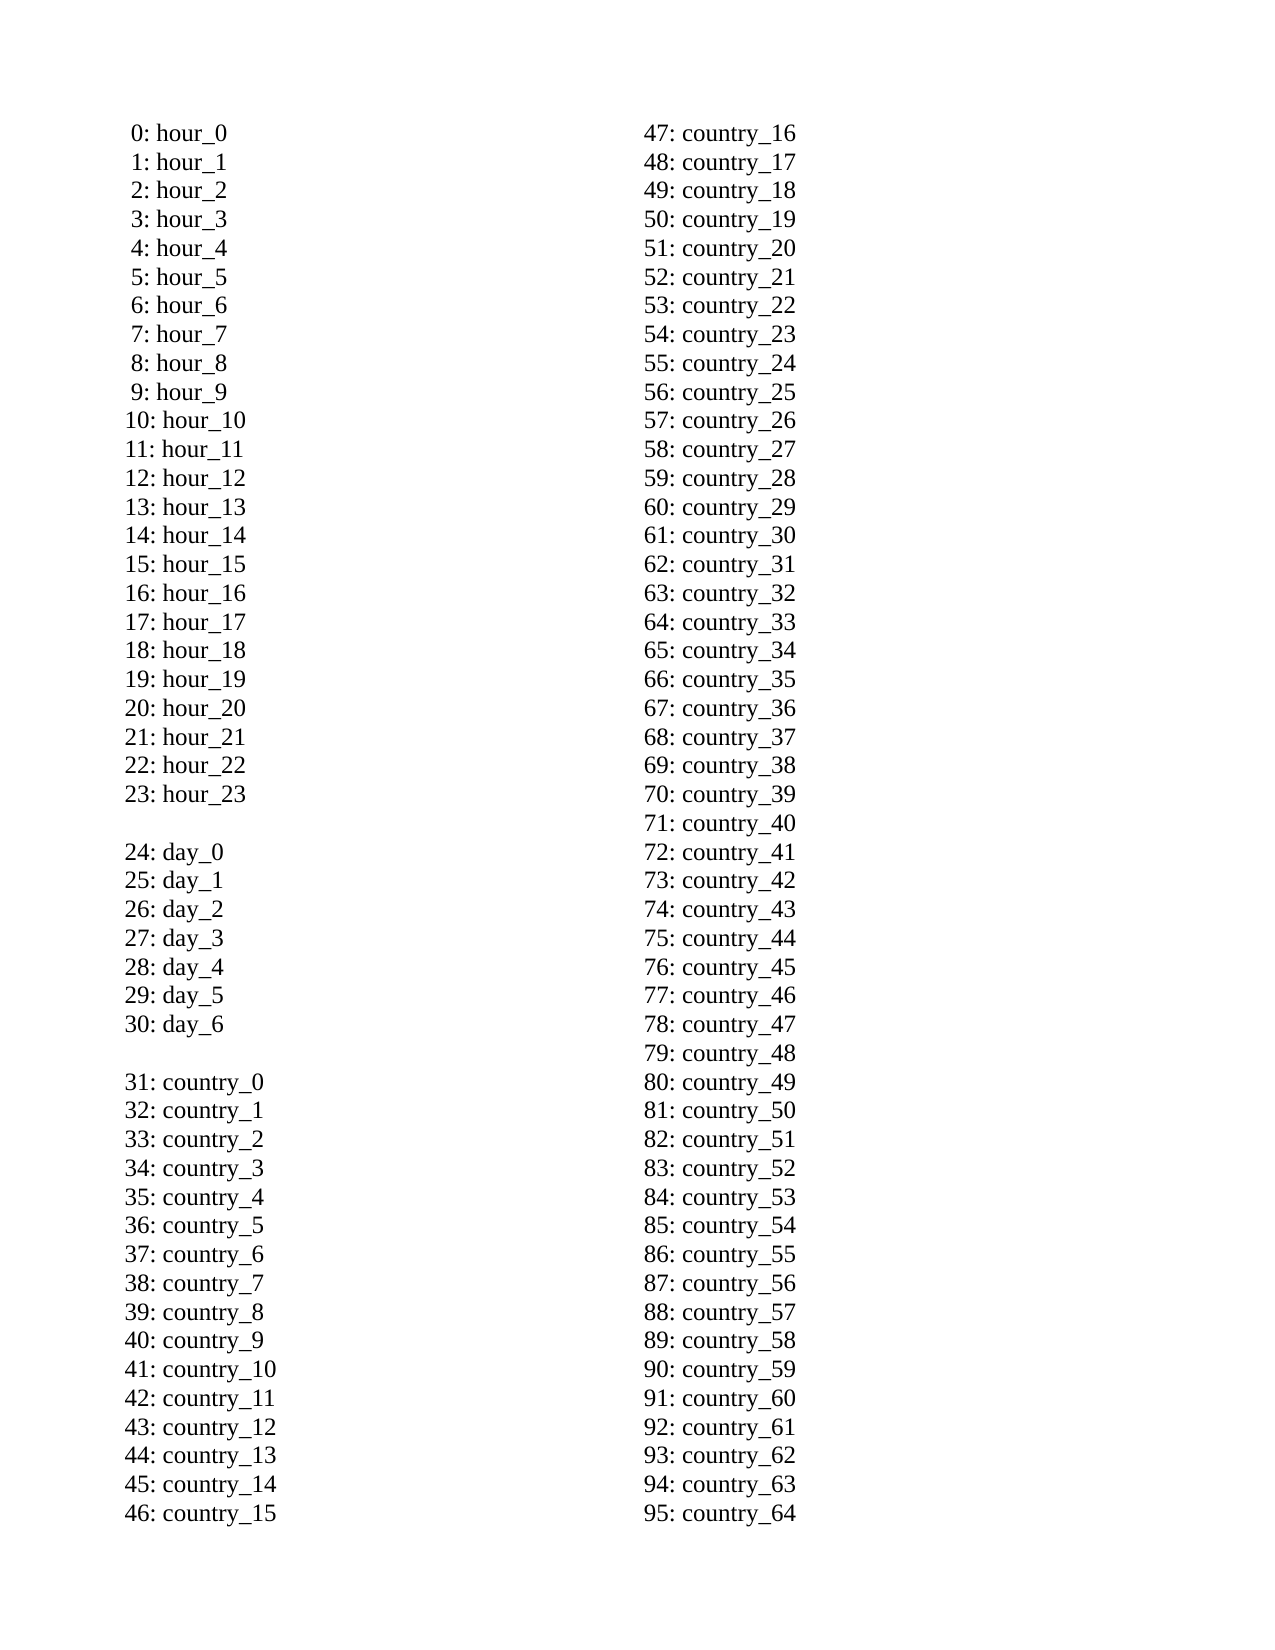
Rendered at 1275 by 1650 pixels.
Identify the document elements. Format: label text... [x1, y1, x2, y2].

text 54: country_23 [637, 319, 1157, 348]
text 49: country_18 [637, 176, 1157, 204]
text 85: country_54 [637, 1211, 1157, 1239]
text 24: day_0 [118, 837, 637, 866]
text 93: country_62 [637, 1441, 1157, 1469]
text 78: country_47 [637, 1009, 1157, 1038]
text 68: country_37 [637, 722, 1157, 751]
text 95: country_64 [637, 1498, 1157, 1527]
text 72: country_41 [637, 837, 1157, 866]
text 41: country_10 [118, 1354, 637, 1383]
text 74: country_43 [637, 894, 1157, 923]
text 39: country_8 [118, 1297, 637, 1326]
text 12: hour_12 [118, 463, 637, 492]
text 34: country_3 [118, 1153, 637, 1182]
text 62: country_31 [637, 549, 1157, 578]
text 6: hour_6 [118, 291, 637, 319]
text 35: country_4 [118, 1182, 637, 1211]
text 0: hour_0 [118, 118, 637, 147]
text 77: country_46 [637, 981, 1157, 1009]
text 55: country_24 [637, 348, 1157, 377]
text 15: hour_15 [118, 549, 637, 578]
text 4: hour_4 [118, 233, 637, 262]
text 30: day_6 [118, 1009, 637, 1038]
text 50: country_19 [637, 204, 1157, 233]
text 51: country_20 [637, 233, 1157, 262]
text 69: country_38 [637, 751, 1157, 779]
text 73: country_42 [637, 866, 1157, 894]
text 23: hour_23 [118, 779, 637, 808]
text 44: country_13 [118, 1441, 637, 1469]
text 1: hour_1 [118, 147, 637, 176]
text 65: country_34 [637, 636, 1157, 664]
text 9: hour_9 [118, 377, 637, 406]
text 71: country_40 [637, 808, 1157, 837]
text 46: country_15 [118, 1498, 637, 1527]
text 7: hour_7 [118, 319, 637, 348]
text 36: country_5 [118, 1211, 637, 1239]
text 48: country_17 [637, 147, 1157, 176]
text 11: hour_11 [118, 434, 637, 463]
text 52: country_21 [637, 262, 1157, 291]
text 60: country_29 [637, 492, 1157, 521]
text 76: country_45 [637, 952, 1157, 981]
text 64: country_33 [637, 607, 1157, 636]
text 47: country_16 [637, 118, 1157, 147]
text 26: day_2 [118, 894, 637, 923]
text 53: country_22 [637, 291, 1157, 319]
text 89: country_58 [637, 1326, 1157, 1354]
text 91: country_60 [637, 1383, 1157, 1412]
text 63: country_32 [637, 578, 1157, 607]
text 5: hour_5 [118, 262, 637, 291]
text 40: country_9 [118, 1326, 637, 1354]
text 70: country_39 [637, 779, 1157, 808]
text 92: country_61 [637, 1412, 1157, 1441]
text 84: country_53 [637, 1182, 1157, 1211]
text 94: country_63 [637, 1469, 1157, 1498]
text 42: country_11 [118, 1383, 637, 1412]
text 80: country_49 [637, 1067, 1157, 1096]
text 88: country_57 [637, 1297, 1157, 1326]
text 22: hour_22 [118, 751, 637, 779]
text 8: hour_8 [118, 348, 637, 377]
text 3: hour_3 [118, 204, 637, 233]
text 28: day_4 [118, 952, 637, 981]
text 38: country_7 [118, 1268, 637, 1297]
text 16: hour_16 [118, 578, 637, 607]
text 59: country_28 [637, 463, 1157, 492]
text 75: country_44 [637, 923, 1157, 952]
text 58: country_27 [637, 434, 1157, 463]
text 83: country_52 [637, 1153, 1157, 1182]
text 37: country_6 [118, 1239, 637, 1268]
text 31: country_0 [118, 1067, 637, 1096]
text 17: hour_17 [118, 607, 637, 636]
text 81: country_50 [637, 1096, 1157, 1124]
text 2: hour_2 [118, 176, 637, 204]
text 45: country_14 [118, 1469, 637, 1498]
text 21: hour_21 [118, 722, 637, 751]
text 18: hour_18 [118, 636, 637, 664]
text 57: country_26 [637, 406, 1157, 434]
text 56: country_25 [637, 377, 1157, 406]
text 14: hour_14 [118, 521, 637, 549]
text 33: country_2 [118, 1124, 637, 1153]
text 29: day_5 [118, 981, 637, 1009]
text 32: country_1 [118, 1096, 637, 1124]
text 10: hour_10 [118, 406, 637, 434]
text 27: day_3 [118, 923, 637, 952]
text 67: country_36 [637, 693, 1157, 722]
text 13: hour_13 [118, 492, 637, 521]
text 82: country_51 [637, 1124, 1157, 1153]
text 20: hour_20 [118, 693, 637, 722]
text 43: country_12 [118, 1412, 637, 1441]
text 25: day_1 [118, 866, 637, 894]
text 90: country_59 [637, 1354, 1157, 1383]
text 19: hour_19 [118, 664, 637, 693]
text 86: country_55 [637, 1239, 1157, 1268]
text 66: country_35 [637, 664, 1157, 693]
text 79: country_48 [637, 1038, 1157, 1067]
text 87: country_56 [637, 1268, 1157, 1297]
text 61: country_30 [637, 521, 1157, 549]
